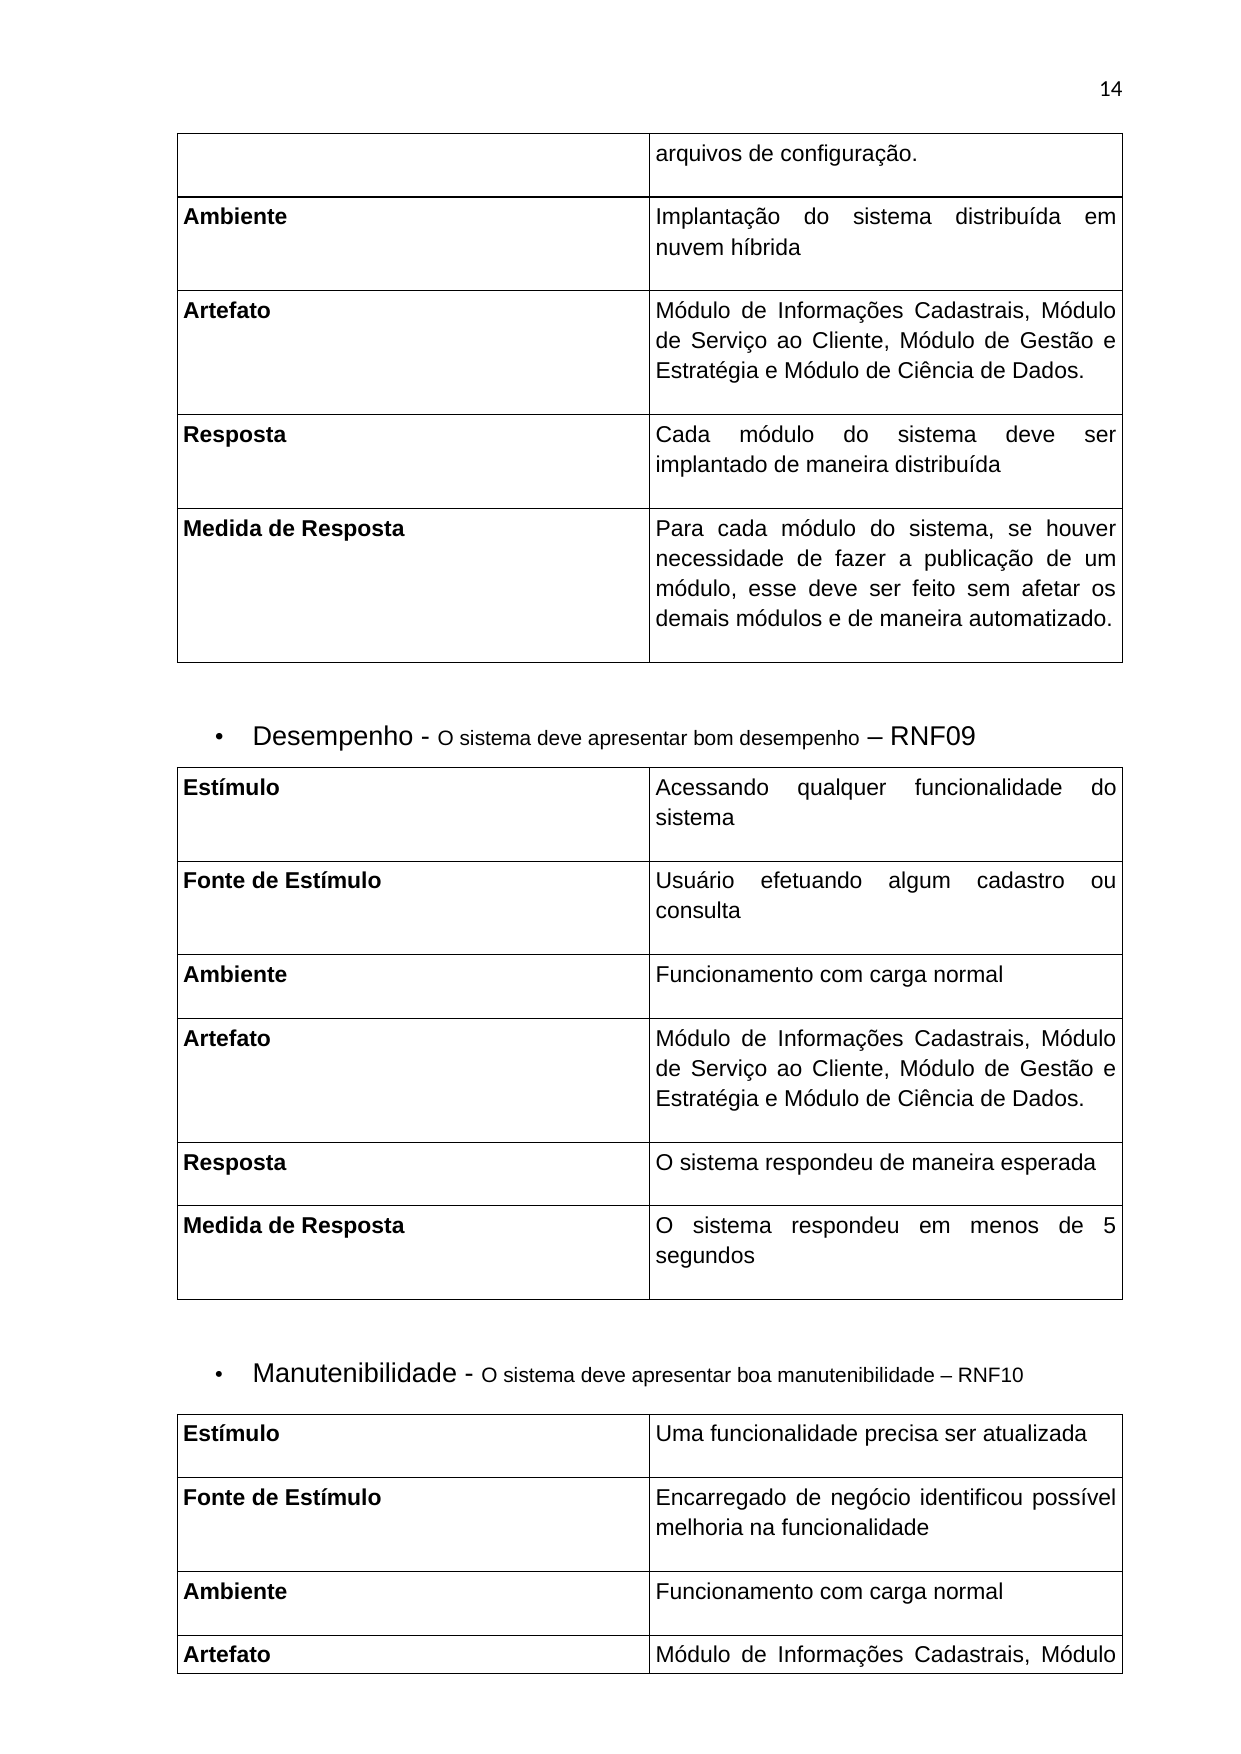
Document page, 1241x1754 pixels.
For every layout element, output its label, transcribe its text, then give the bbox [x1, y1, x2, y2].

table_cell Módulo de Informações Cadastrais, Módulo de Serviço ao Cliente, Módulo de Gestão e Estratégia e Módulo de Ciência de Dados. [650, 1019, 1122, 1142]
table_cell [178, 134, 649, 196]
table_header Uma funcionalidade precisa ser atualizada [650, 1415, 1122, 1477]
table_cell Artefato [178, 1019, 649, 1142]
table_cell Para cada módulo do sistema, se houver necessidade de fazer a publicação de um módulo, esse deve ser feito sem afetar os demais módulos e de maneira automatizado. [650, 509, 1122, 662]
table_cell Fonte de Estímulo [178, 1478, 649, 1571]
table_header Estímulo [178, 768, 649, 861]
list Desempenho - O sistema deve apresentar bom desempenho – RNF09 [215, 720, 1122, 751]
table_cell O sistema respondeu de maneira esperada [650, 1143, 1122, 1205]
table_cell Ambiente [178, 1572, 649, 1634]
table_cell Implantação do sistema distribuída em nuvem híbrida [650, 198, 1122, 290]
table_cell arquivos de configuração. [650, 134, 1122, 196]
table_cell Funcionamento com carga normal [650, 1572, 1122, 1634]
table_cell Ambiente [178, 198, 649, 290]
table_cell Módulo de Informações Cadastrais, Módulo [650, 1636, 1122, 1673]
table_header Acessando qualquer funcionalidade do sistema [650, 768, 1122, 861]
table_cell Cada módulo do sistema deve ser implantado de maneira distribuída [650, 415, 1122, 508]
table_cell Usuário efetuando algum cadastro ou consulta [650, 862, 1122, 954]
table_cell Fonte de Estímulo [178, 862, 649, 954]
table_cell Funcionamento com carga normal [650, 955, 1122, 1018]
table_cell Medida de Resposta [178, 1206, 649, 1299]
table_cell O sistema respondeu em menos de 5 segundos [650, 1206, 1122, 1299]
table_cell Medida de Resposta [178, 509, 649, 662]
table_cell Resposta [178, 1143, 649, 1205]
table_cell Módulo de Informações Cadastrais, Módulo de Serviço ao Cliente, Módulo de Gestão e Estratégia e Módulo de Ciência de Dados. [650, 291, 1122, 414]
list Manutenibilidade - O sistema deve apresentar boa manutenibilidade – RNF10 [215, 1357, 1122, 1388]
table_cell Ambiente [178, 955, 649, 1018]
table_cell Resposta [178, 415, 649, 508]
table_cell Artefato [178, 1636, 649, 1673]
table_cell Artefato [178, 291, 649, 414]
table_header Estímulo [178, 1415, 649, 1477]
table_cell Encarregado de negócio identificou possível melhoria na funcionalidade [650, 1478, 1122, 1571]
